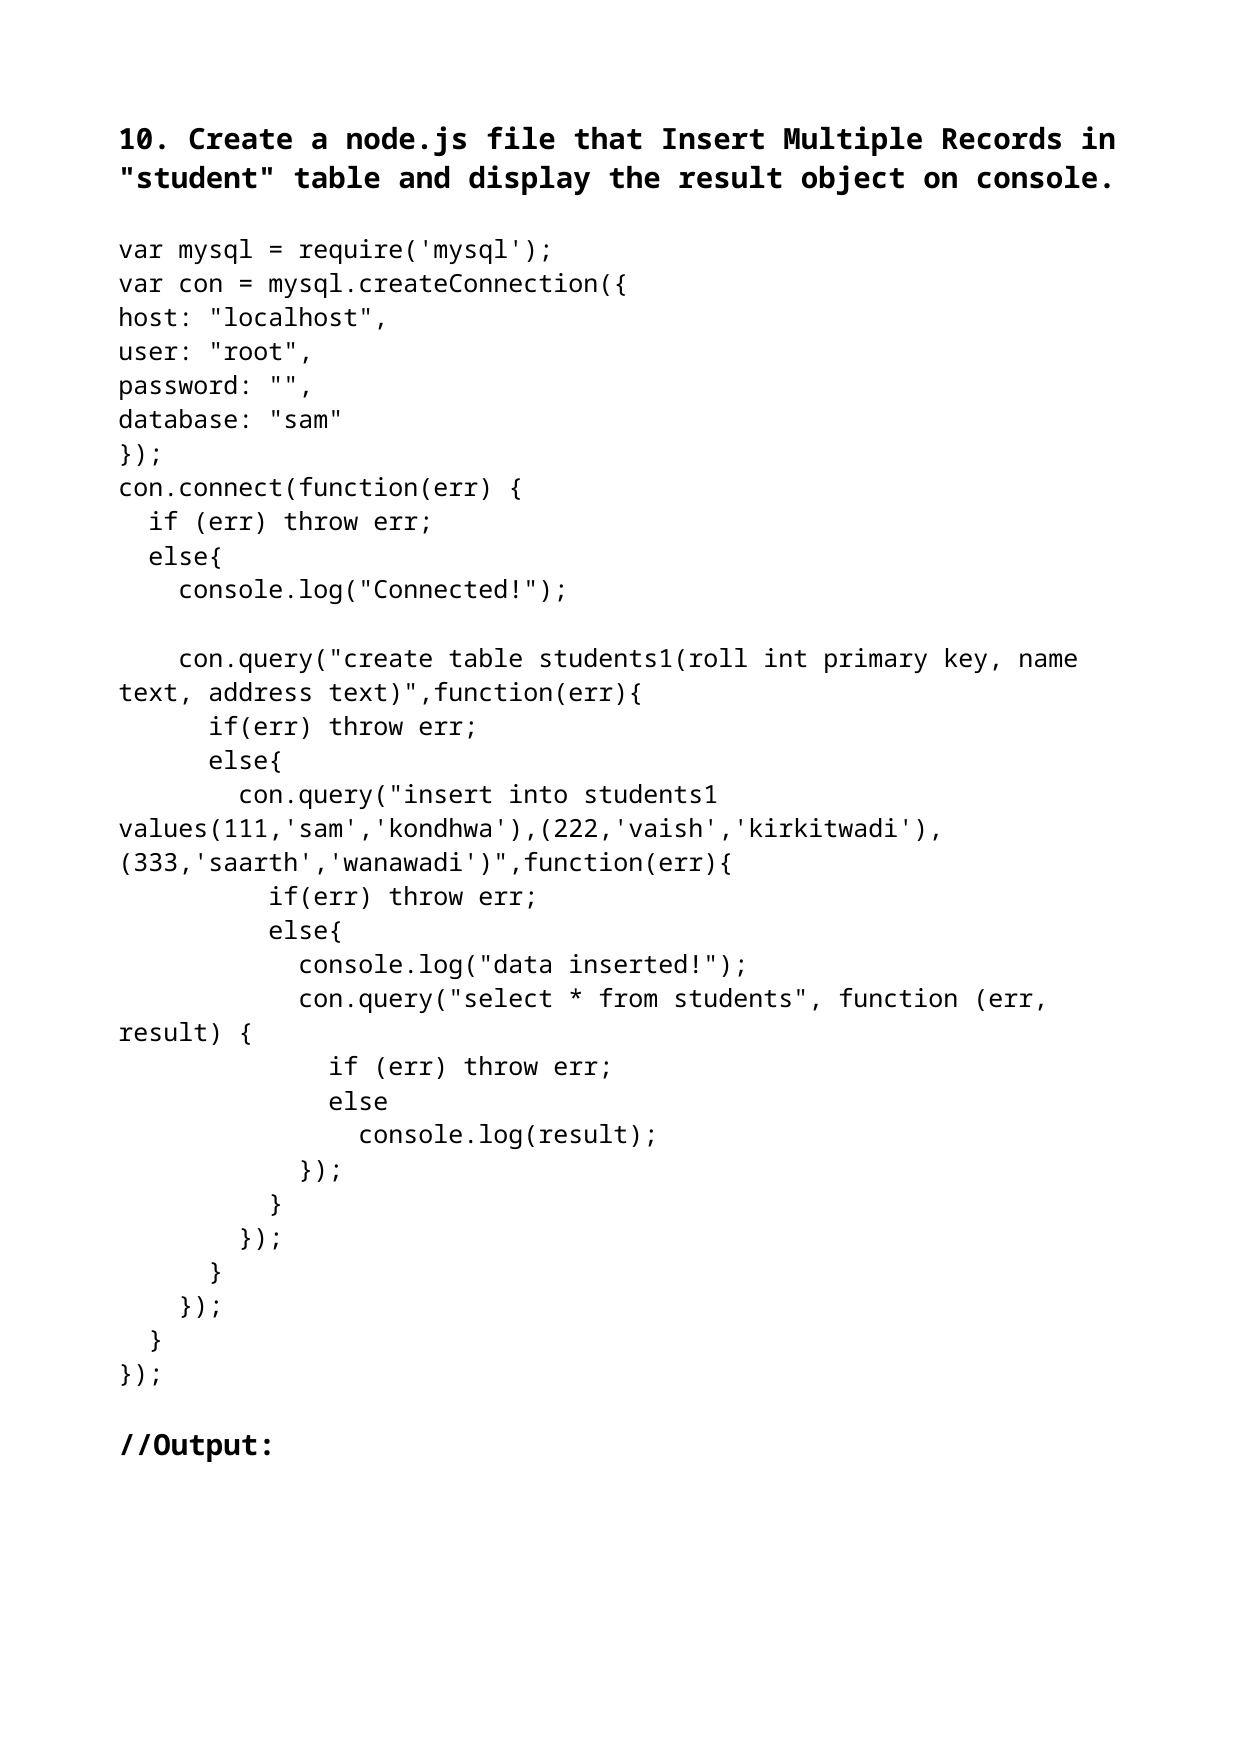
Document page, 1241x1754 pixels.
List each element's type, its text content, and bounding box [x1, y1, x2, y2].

text con.query("select * from students", function (err, result) { [118, 981, 1122, 1049]
text var mysql = require('mysql'); [118, 232, 1122, 266]
text else [118, 1083, 1122, 1117]
text password: "", [118, 368, 1122, 402]
text if (err) throw err; [118, 504, 1122, 538]
text else{ [118, 913, 1122, 947]
text //Output: [118, 1424, 1122, 1463]
text database: "sam" [118, 402, 1122, 436]
text host: "localhost", [118, 300, 1122, 334]
text }); [118, 1151, 1122, 1185]
text }); [118, 1356, 1122, 1390]
text else{ [118, 538, 1122, 572]
text con.query("create table students1(roll int primary key, name text, address text)",function(err){ [118, 640, 1122, 708]
text }); [118, 1219, 1122, 1253]
text }); [118, 1287, 1122, 1322]
text }); [118, 436, 1122, 470]
text user: "root", [118, 334, 1122, 368]
text con.connect(function(err) { [118, 470, 1122, 504]
text con.query("insert into students1 values(111,'sam','kondhwa'),(222,'vaish','kirkitwadi'),(333,'saarth','wanawadi')",function(err){ [118, 777, 1122, 879]
text } [118, 1185, 1122, 1219]
text } [118, 1322, 1122, 1356]
text else{ [118, 742, 1122, 777]
text if(err) throw err; [118, 708, 1122, 742]
text 10. Create a node.js file that Insert Multiple Records in "student" table and display the result object on console. [118, 118, 1122, 197]
text } [118, 1253, 1122, 1287]
text var con = mysql.createConnection({ [118, 266, 1122, 300]
text console.log(result); [118, 1117, 1122, 1151]
text if (err) throw err; [118, 1049, 1122, 1083]
text if(err) throw err; [118, 879, 1122, 913]
text console.log("Connected!"); [118, 572, 1122, 606]
text console.log("data inserted!"); [118, 947, 1122, 981]
